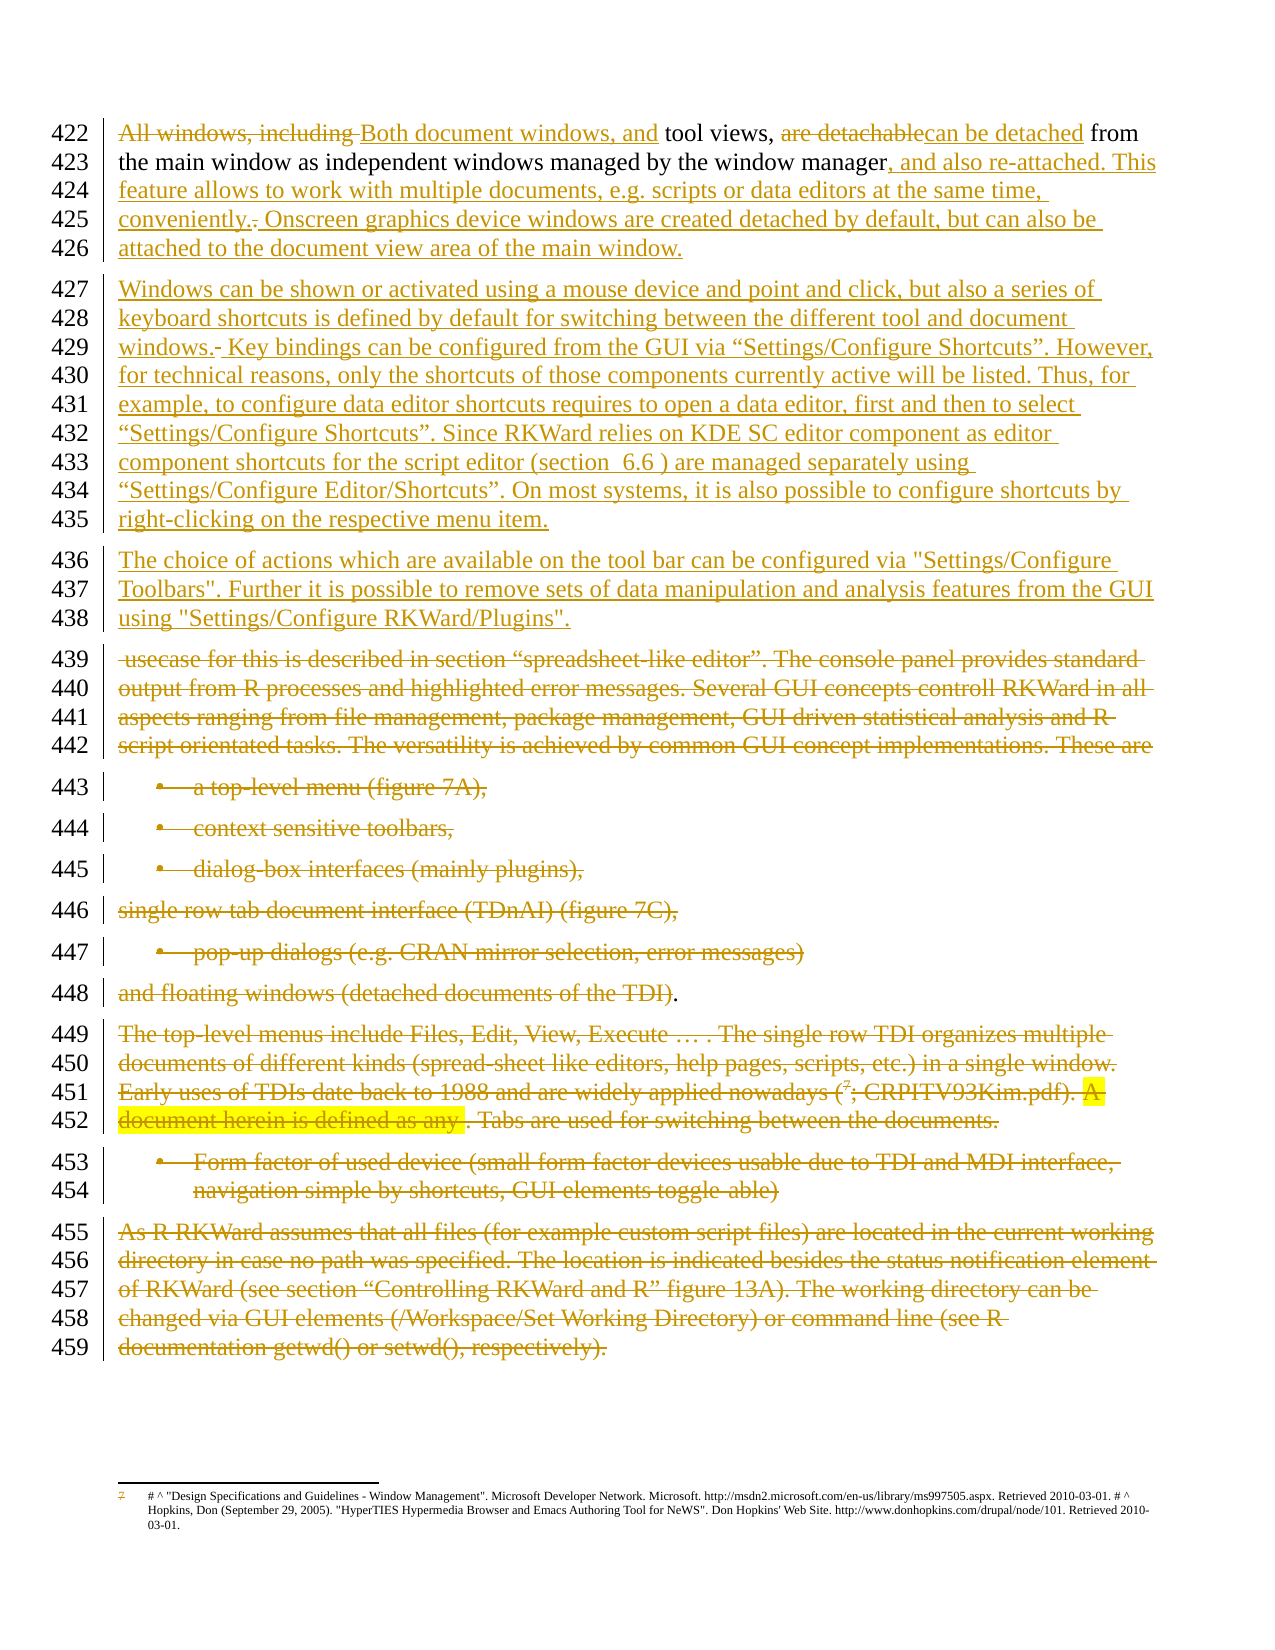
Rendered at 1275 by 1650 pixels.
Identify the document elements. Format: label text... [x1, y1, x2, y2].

text The choice of actions which are available on the tool bar can be configured via "Settings/Configure Toolbars". Further it is possible to remove sets of data manipulation and analysis features from the GUI using "Settings/Configure RKWard/Plugins". [118, 546, 1157, 632]
text Windows can be shown or activated using a mouse device and point and click, but also a series of keyboard shortcuts is defined by default for switching between the different tool and document windows. Key bindings can be configured from the GUI via “Settings/Configure Shortcuts”. However, for technical reasons, only the shortcuts of those components currently active will be listed. Thus, for example, to configure data editor shortcuts requires to open a data editor, first and then to select “Settings/Configure Shortcuts”. Since RKWard relies on KDE SC editor component as editor component shortcuts for the script editor (section 6.6 ) are managed separately using “Settings/Configure Editor/Shortcuts”. On most systems, it is also possible to configure shortcuts by right-clicking on the respective menu item. [118, 274, 1157, 533]
text Both document windows, and tool views, can be detached from the main window as independent windows managed by the window manager, and also re-attached. This feature allows to work with multiple documents, e.g. scripts or data editors at the same time, conveniently. Onscreen graphics device windows are created detached by default, but can also be attached to the document view area of the main window. [118, 118, 1157, 262]
text . [118, 644, 1157, 759]
